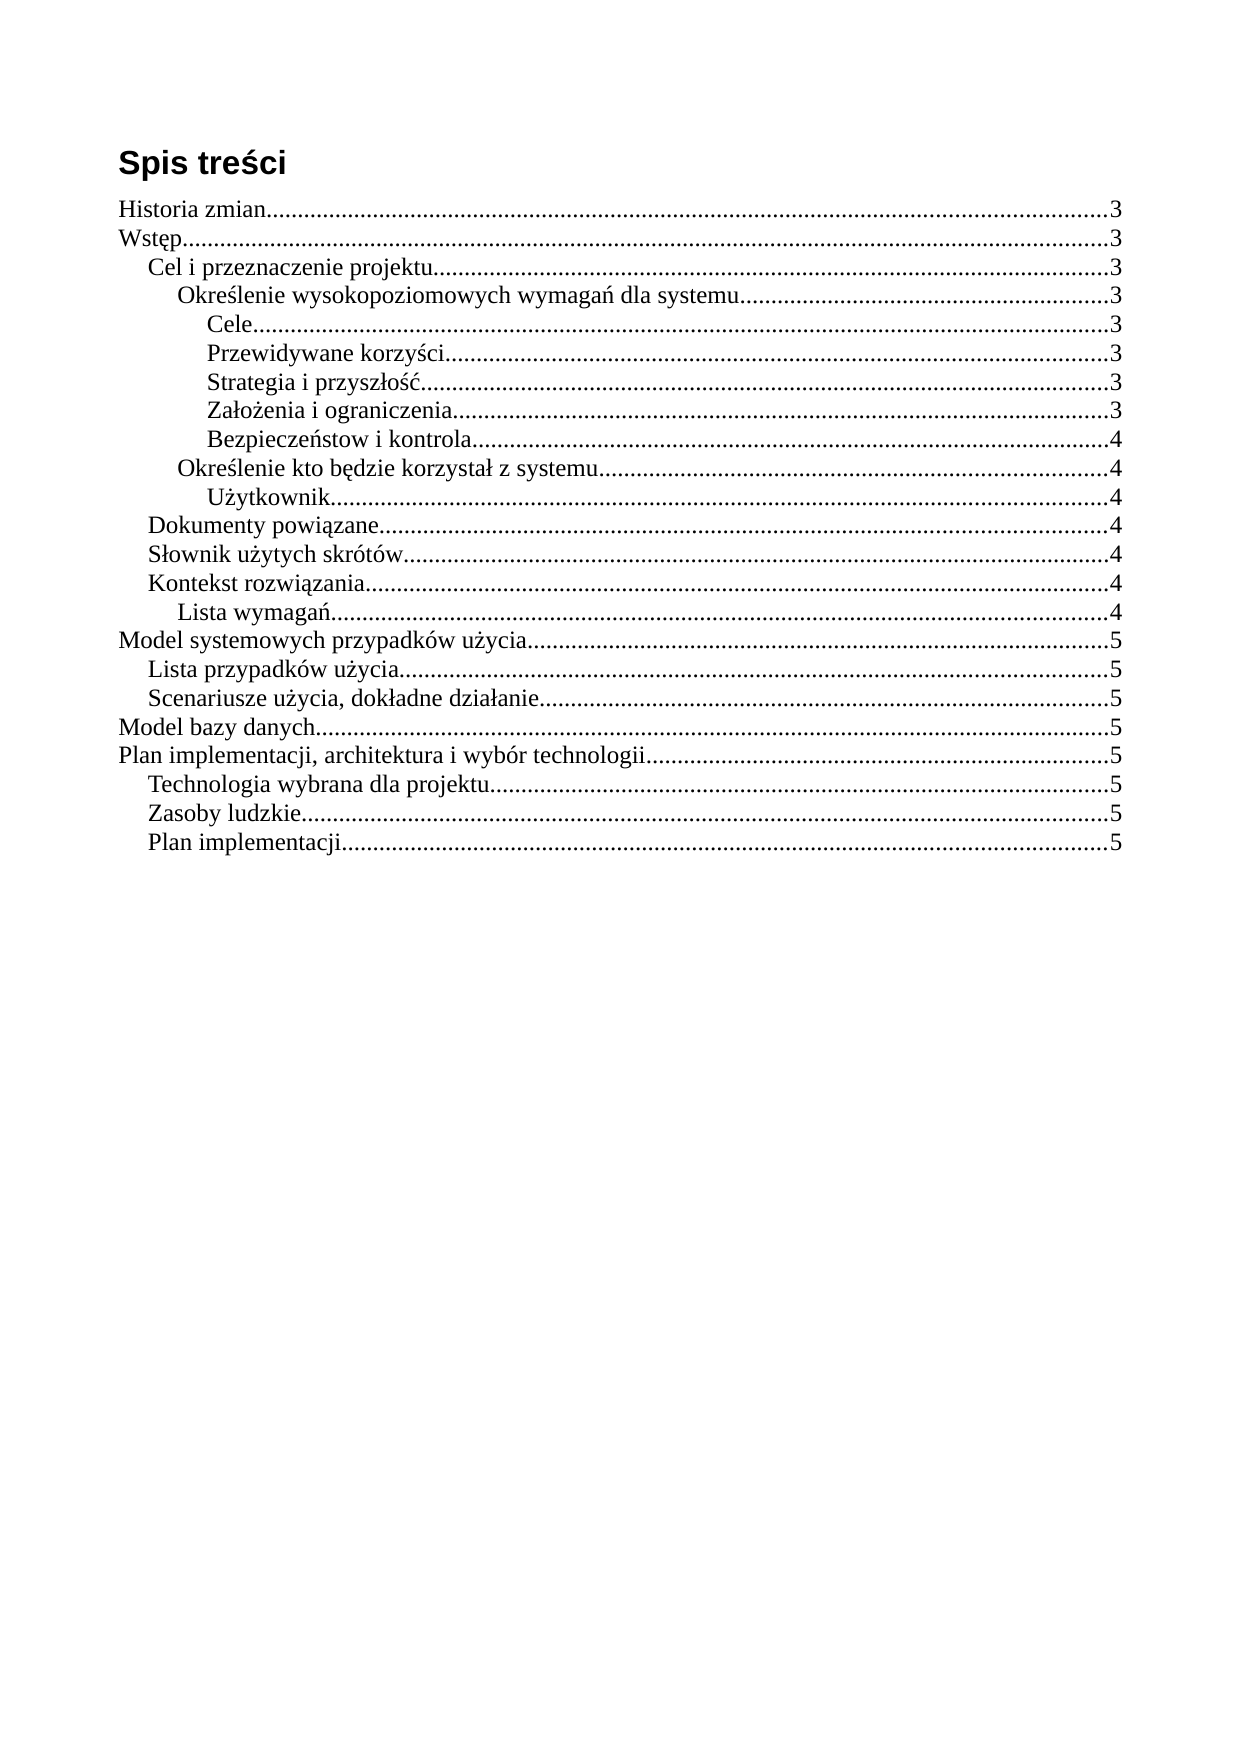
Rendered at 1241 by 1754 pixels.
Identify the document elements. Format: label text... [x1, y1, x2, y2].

subtitle Spis treści [118, 143, 1122, 182]
text Dokumenty powiązane 4 [148, 510, 1122, 539]
text Zasoby ludzkie 5 [148, 798, 1122, 827]
text Bezpieczeństow i kontrola 4 [207, 424, 1122, 453]
text Technologia wybrana dla projektu 5 [148, 769, 1122, 798]
text Określenie kto będzie korzystał z systemu 4 [177, 453, 1122, 482]
text Model bazy danych 5 [118, 712, 1122, 740]
text Użytkownik 4 [207, 482, 1122, 510]
text Słownik użytych skrótów 4 [148, 539, 1122, 568]
text Plan implementacji, architektura i wybór technologii 5 [118, 740, 1122, 769]
text Przewidywane korzyści 3 [207, 338, 1122, 367]
text Określenie wysokopoziomowych wymagań dla systemu 3 [177, 280, 1122, 309]
text Plan implementacji 5 [148, 827, 1122, 855]
text Model systemowych przypadków użycia 5 [118, 625, 1122, 654]
text Lista przypadków użycia 5 [148, 654, 1122, 683]
text Scenariusze użycia, dokładne działanie 5 [148, 683, 1122, 712]
text Cele 3 [207, 309, 1122, 338]
text Wstęp 3 [118, 223, 1122, 252]
text Cel i przeznaczenie projektu 3 [148, 252, 1122, 280]
text Kontekst rozwiązania 4 [148, 568, 1122, 597]
text Założenia i ograniczenia 3 [207, 395, 1122, 424]
text Historia zmian 3 [118, 194, 1122, 223]
text Lista wymagań 4 [177, 597, 1122, 625]
text Strategia i przyszłość 3 [207, 367, 1122, 395]
